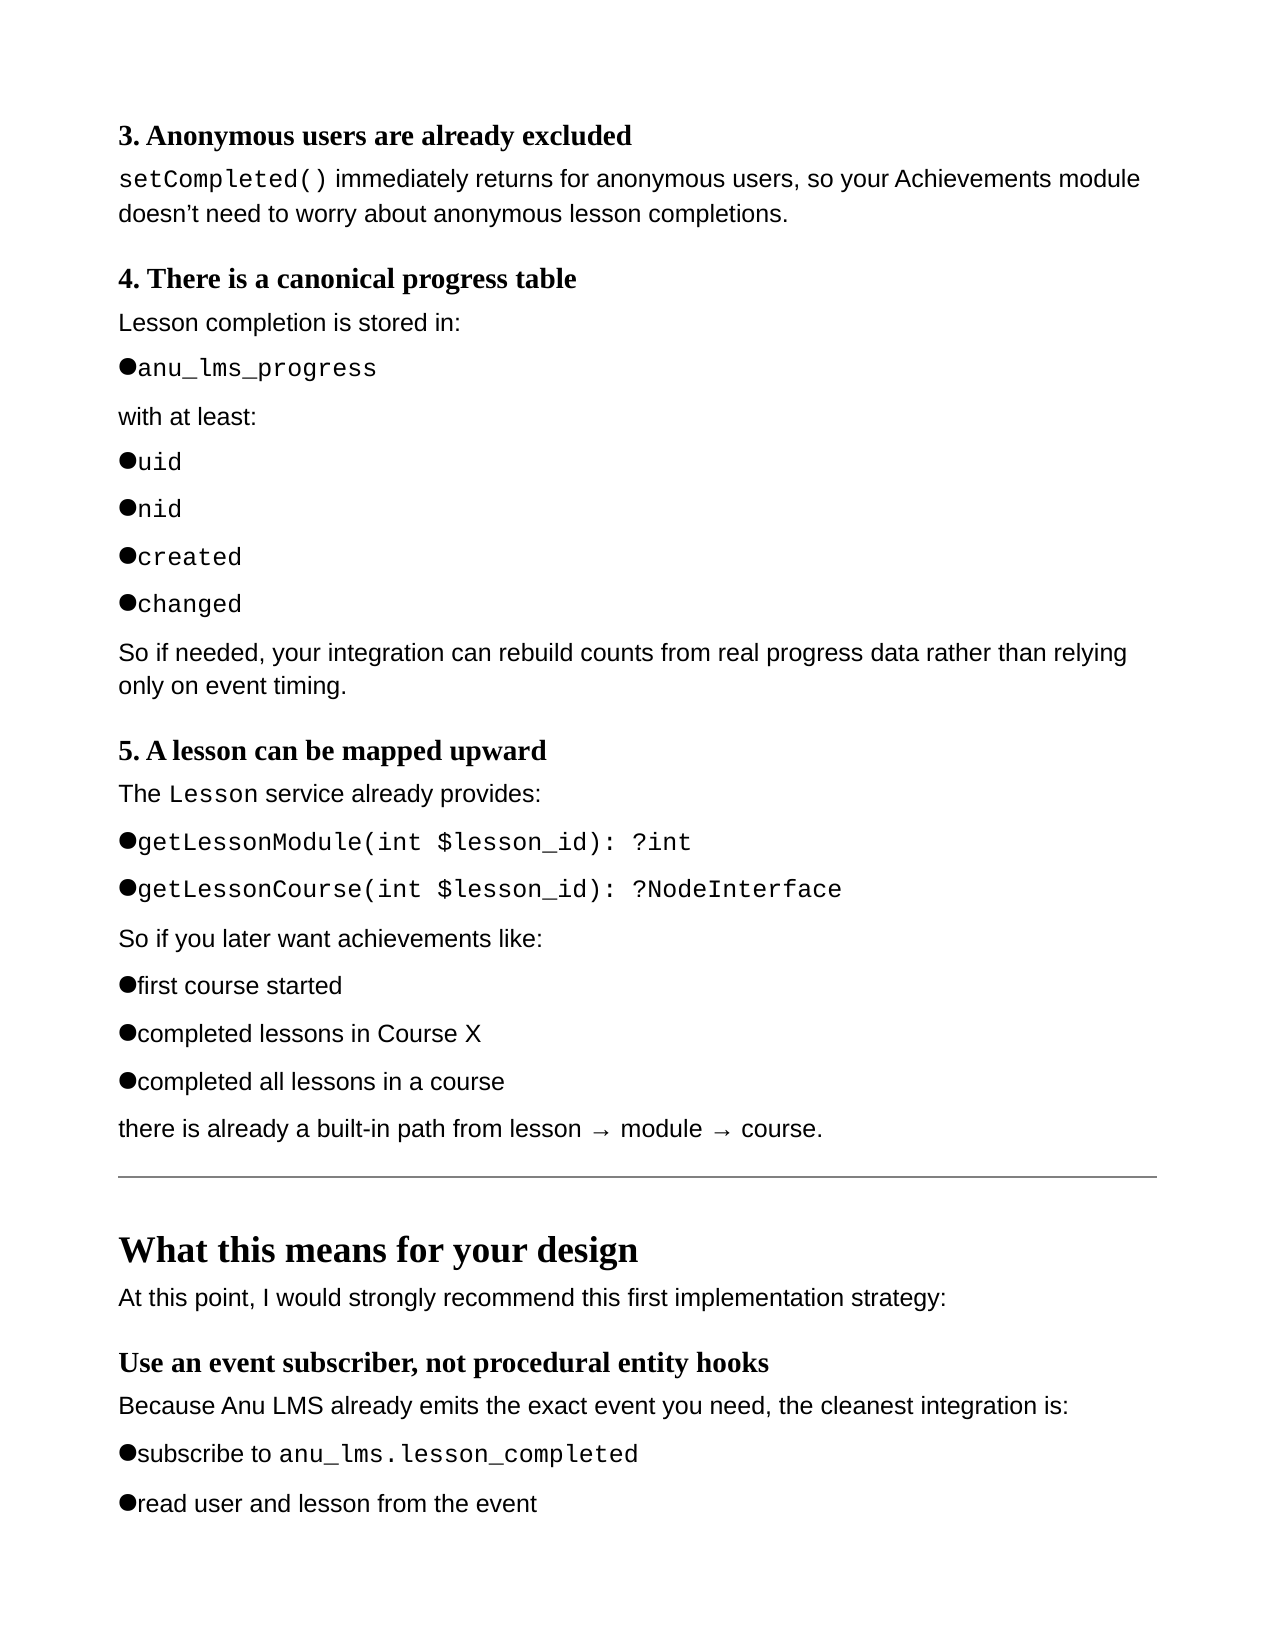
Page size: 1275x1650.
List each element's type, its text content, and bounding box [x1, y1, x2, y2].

list completed all lessons in a course [118, 1067, 1157, 1096]
text there is already a built-in path from lesson → module → course. [118, 1114, 1157, 1143]
list nid [118, 497, 1157, 525]
subtitle What this means for your design [118, 1227, 1157, 1270]
list getLessonModule(int $lesson_id): ?int [118, 829, 1157, 858]
text with at least: [118, 402, 1157, 431]
subtitle 4. There is a canonical progress table [118, 262, 1157, 295]
text So if needed, your integration can rebuild counts from real progress data rather than relying only on event timing. [118, 638, 1157, 700]
text Lesson completion is stored in: [118, 308, 1157, 336]
list first course started [118, 971, 1157, 1000]
subtitle 3. Anonymous users are already excluded [118, 118, 1157, 152]
text So if you later want achievements like: [118, 924, 1157, 952]
list created [118, 544, 1157, 572]
text Because Anu LMS already emits the exact event you need, the cleanest integration is: [118, 1391, 1157, 1420]
text At this point, I would strongly recommend this first implementation strategy: [118, 1283, 1157, 1312]
list subscribe to anu_lms.lesson_completed [118, 1439, 1157, 1469]
text The Lesson service already provides: [118, 779, 1157, 810]
subtitle 5. A lesson can be mapped upward [118, 733, 1157, 767]
list completed lessons in Course X [118, 1019, 1157, 1048]
list changed [118, 591, 1157, 619]
list anu_lms_progress [118, 355, 1157, 383]
list uid [118, 450, 1157, 478]
text setCompleted() immediately returns for anonymous users, so your Achievements module doesn’t need to worry about anonymous lesson completions. [118, 164, 1157, 228]
subtitle Use an event subscriber, not procedural entity hooks [118, 1345, 1157, 1378]
list read user and lesson from the event [118, 1489, 1157, 1518]
list getLessonCourse(int $lesson_id): ?NodeInterface [118, 877, 1157, 905]
